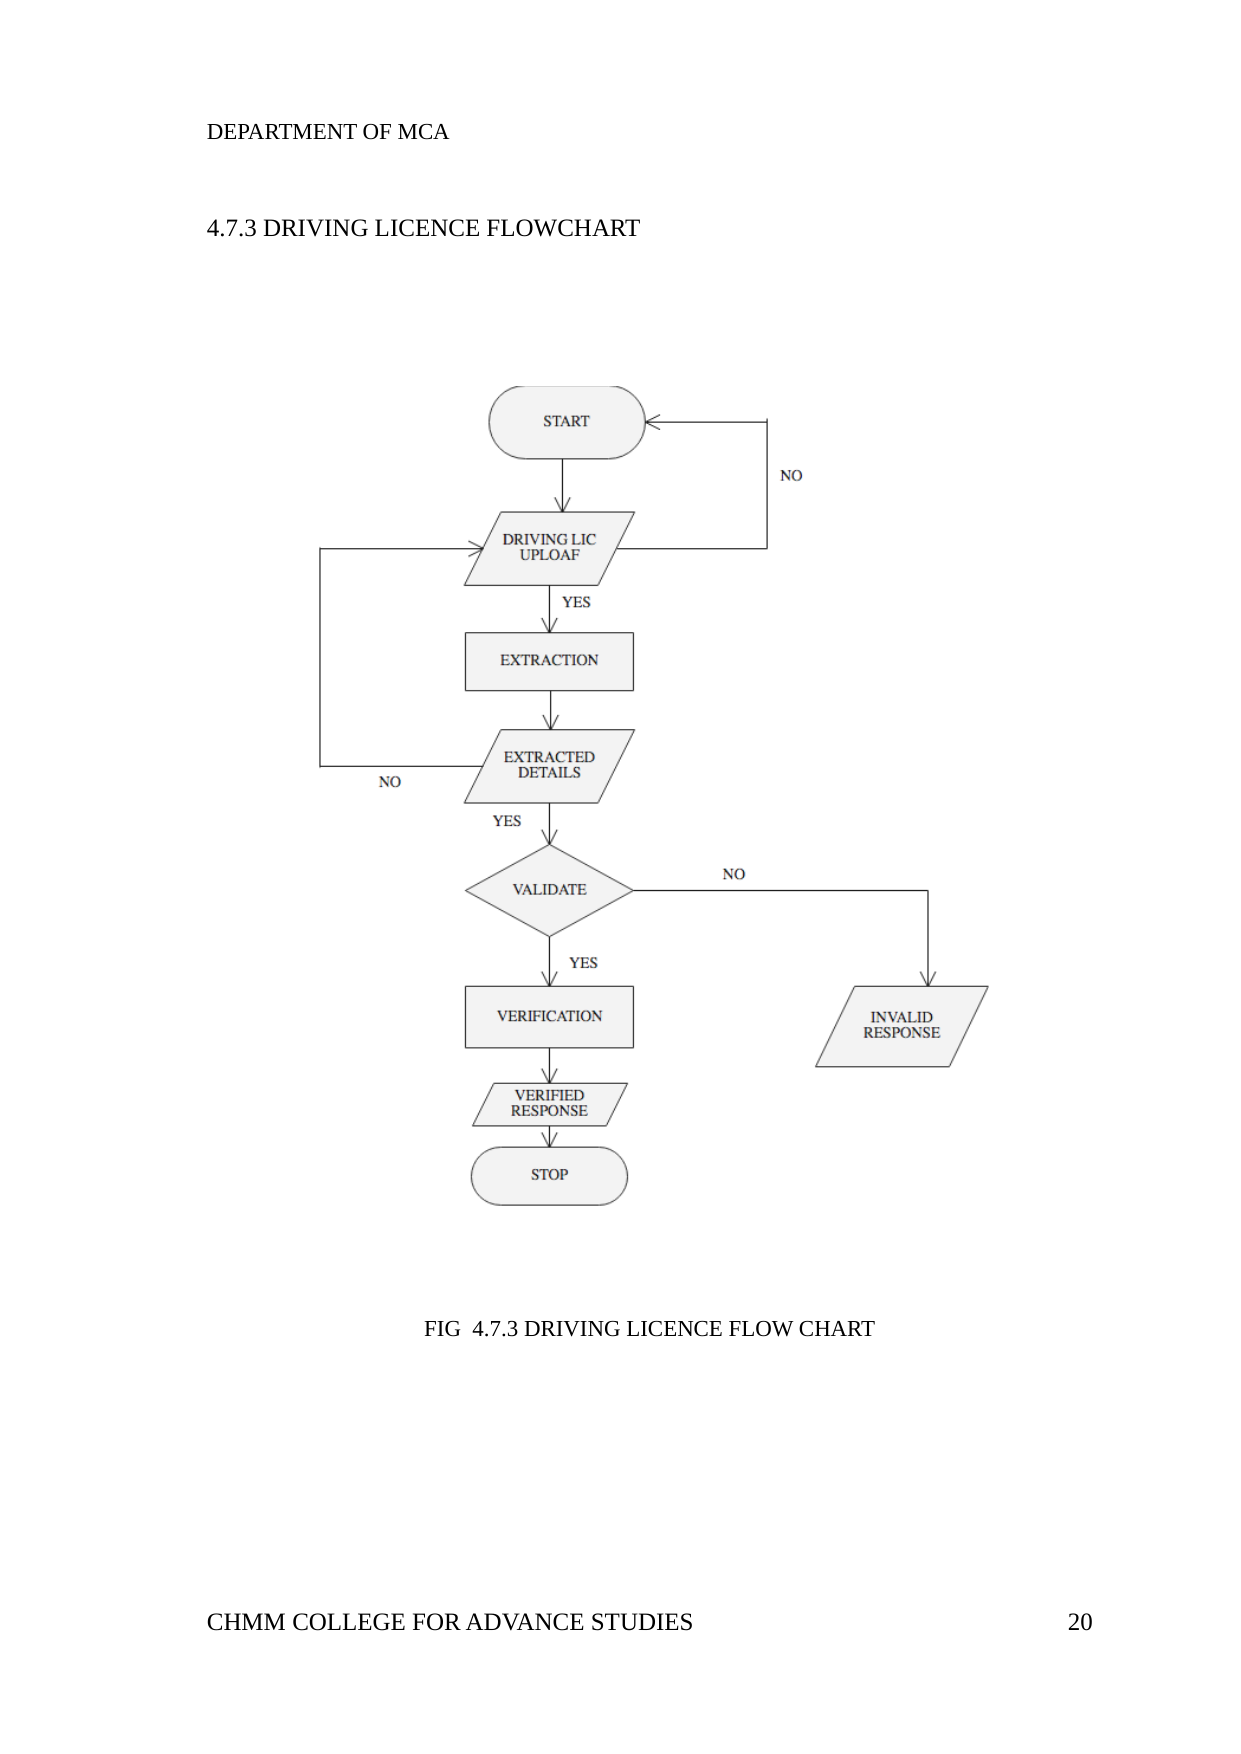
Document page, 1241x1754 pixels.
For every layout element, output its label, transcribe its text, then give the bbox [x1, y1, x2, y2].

text 4.7.3 DRIVING LICENCE FLOWCHART [207, 213, 1093, 242]
text FIG 4.7.3 DRIVING LICENCE FLOW CHART [207, 1314, 1093, 1341]
picture [310, 386, 989, 1207]
